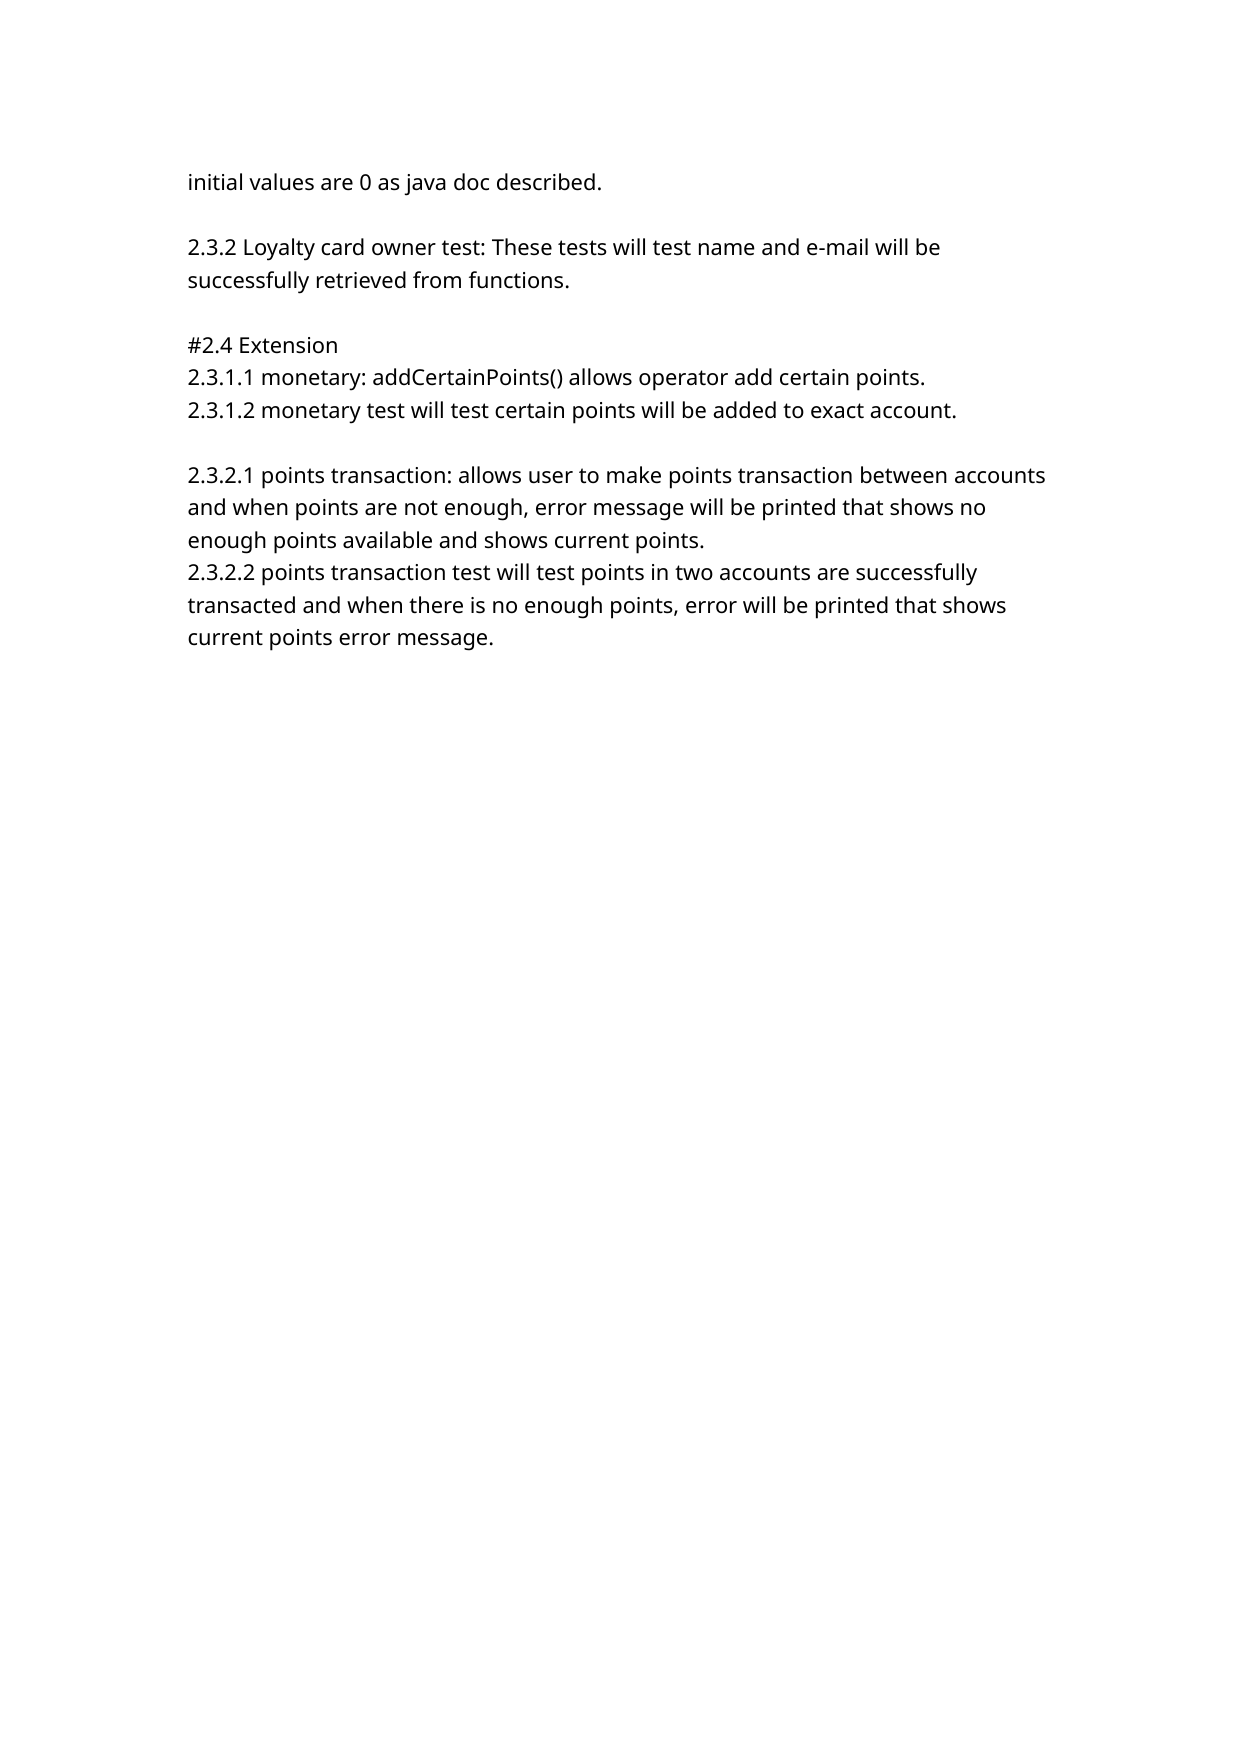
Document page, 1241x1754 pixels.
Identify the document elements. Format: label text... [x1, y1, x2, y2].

text 2.3.2 Loyalty card owner test: These tests will test name and e-mail will be successfully retrieved from functions. [187, 227, 1053, 292]
text 2.3.1.1 monetary: addCertainPoints() allows operator add certain points. [187, 357, 1053, 389]
text 2.3.2.2 points transaction test will test points in two accounts are successfully transacted and when there is no enough points, error will be printed that shows current points error message. [187, 552, 1053, 649]
text initial values are 0 as java doc described. [187, 162, 1053, 194]
text 2.3.1.2 monetary test will test certain points will be added to exact account. [187, 389, 1053, 422]
text #2.4 Extension [187, 324, 1053, 357]
text 2.3.2.1 points transaction: allows user to make points transaction between accounts and when points are not enough, error message will be printed that shows no enough points available and shows current points. [187, 454, 1053, 552]
